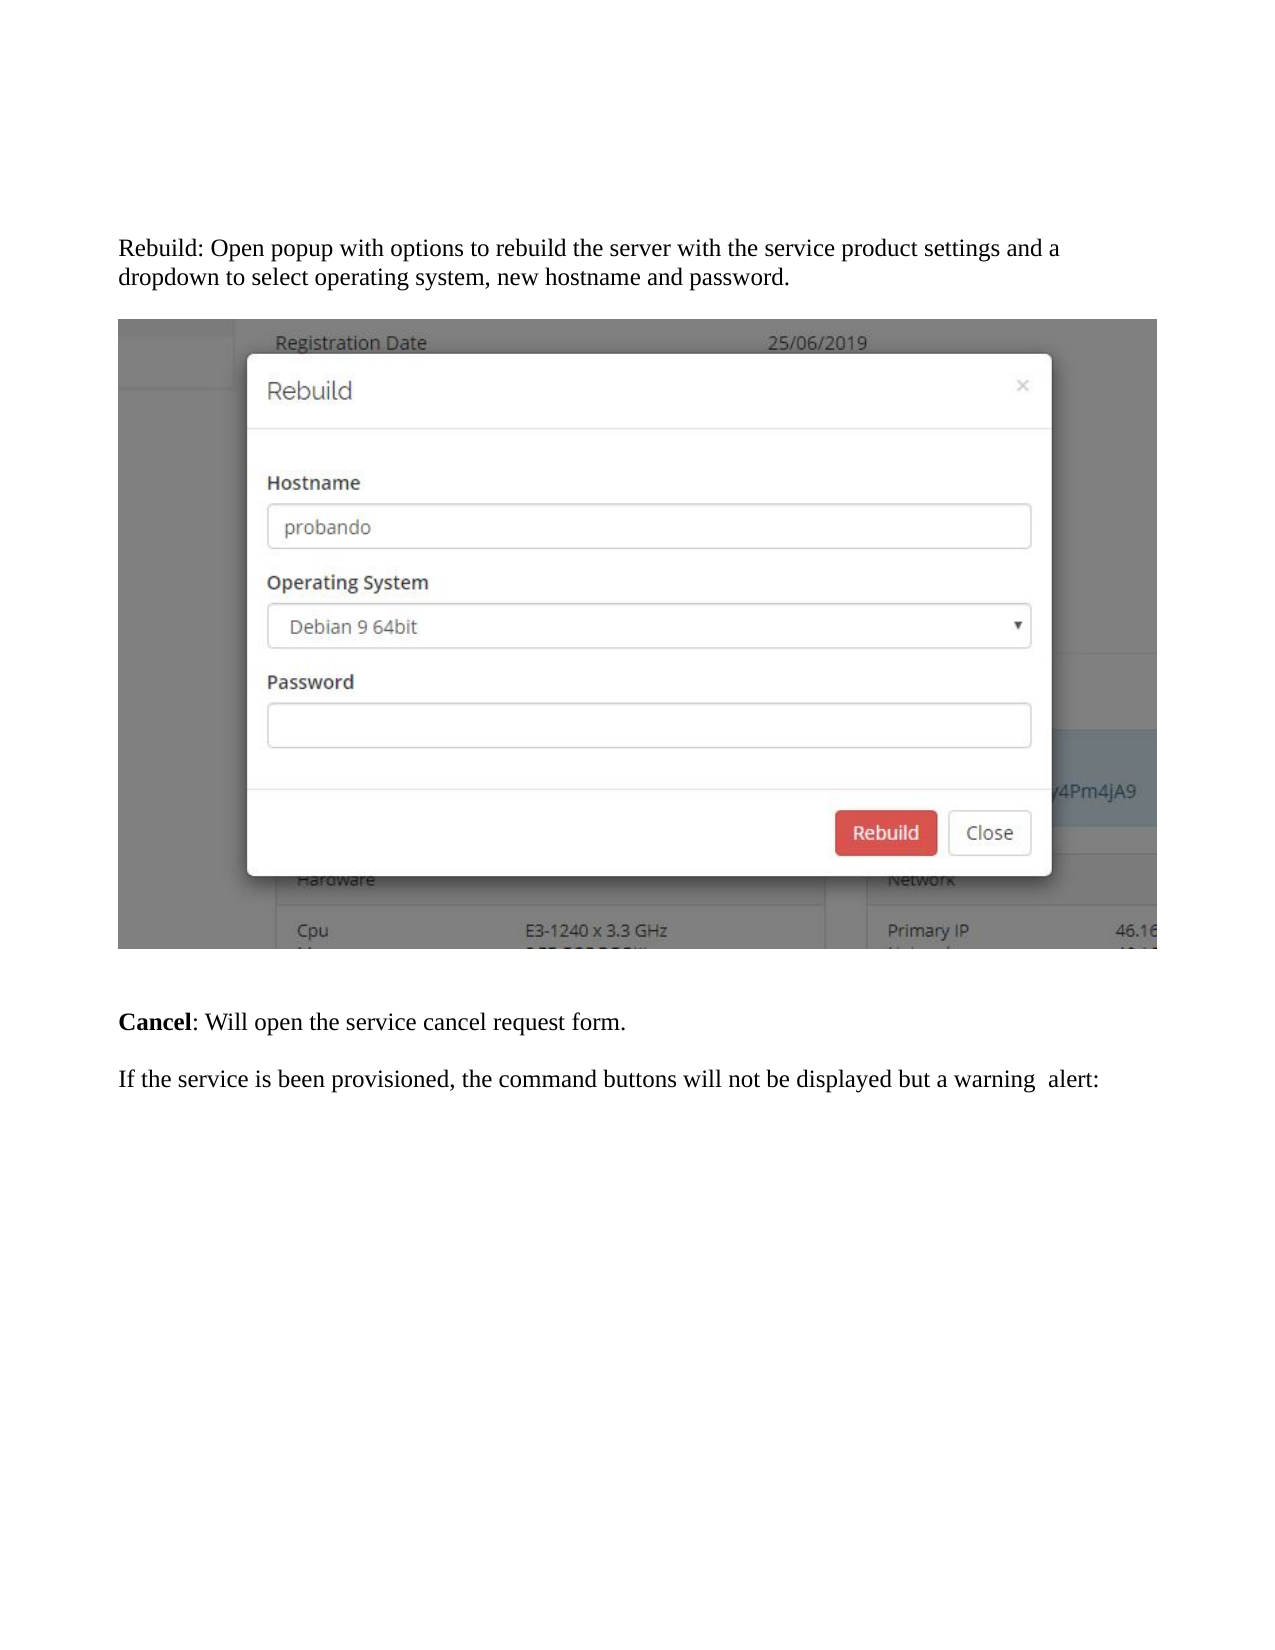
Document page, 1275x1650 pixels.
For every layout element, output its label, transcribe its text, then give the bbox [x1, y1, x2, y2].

text Cancel: Will open the service cancel request form. [118, 1007, 1157, 1035]
text If the service is been provisioned, the command buttons will not be displayed but a warning alert: [118, 1064, 1157, 1093]
picture [118, 319, 1157, 949]
text Rebuild: Open popup with options to rebuild the server with the service product settings and a dropdown to select operating system, new hostname and password. [118, 233, 1157, 291]
